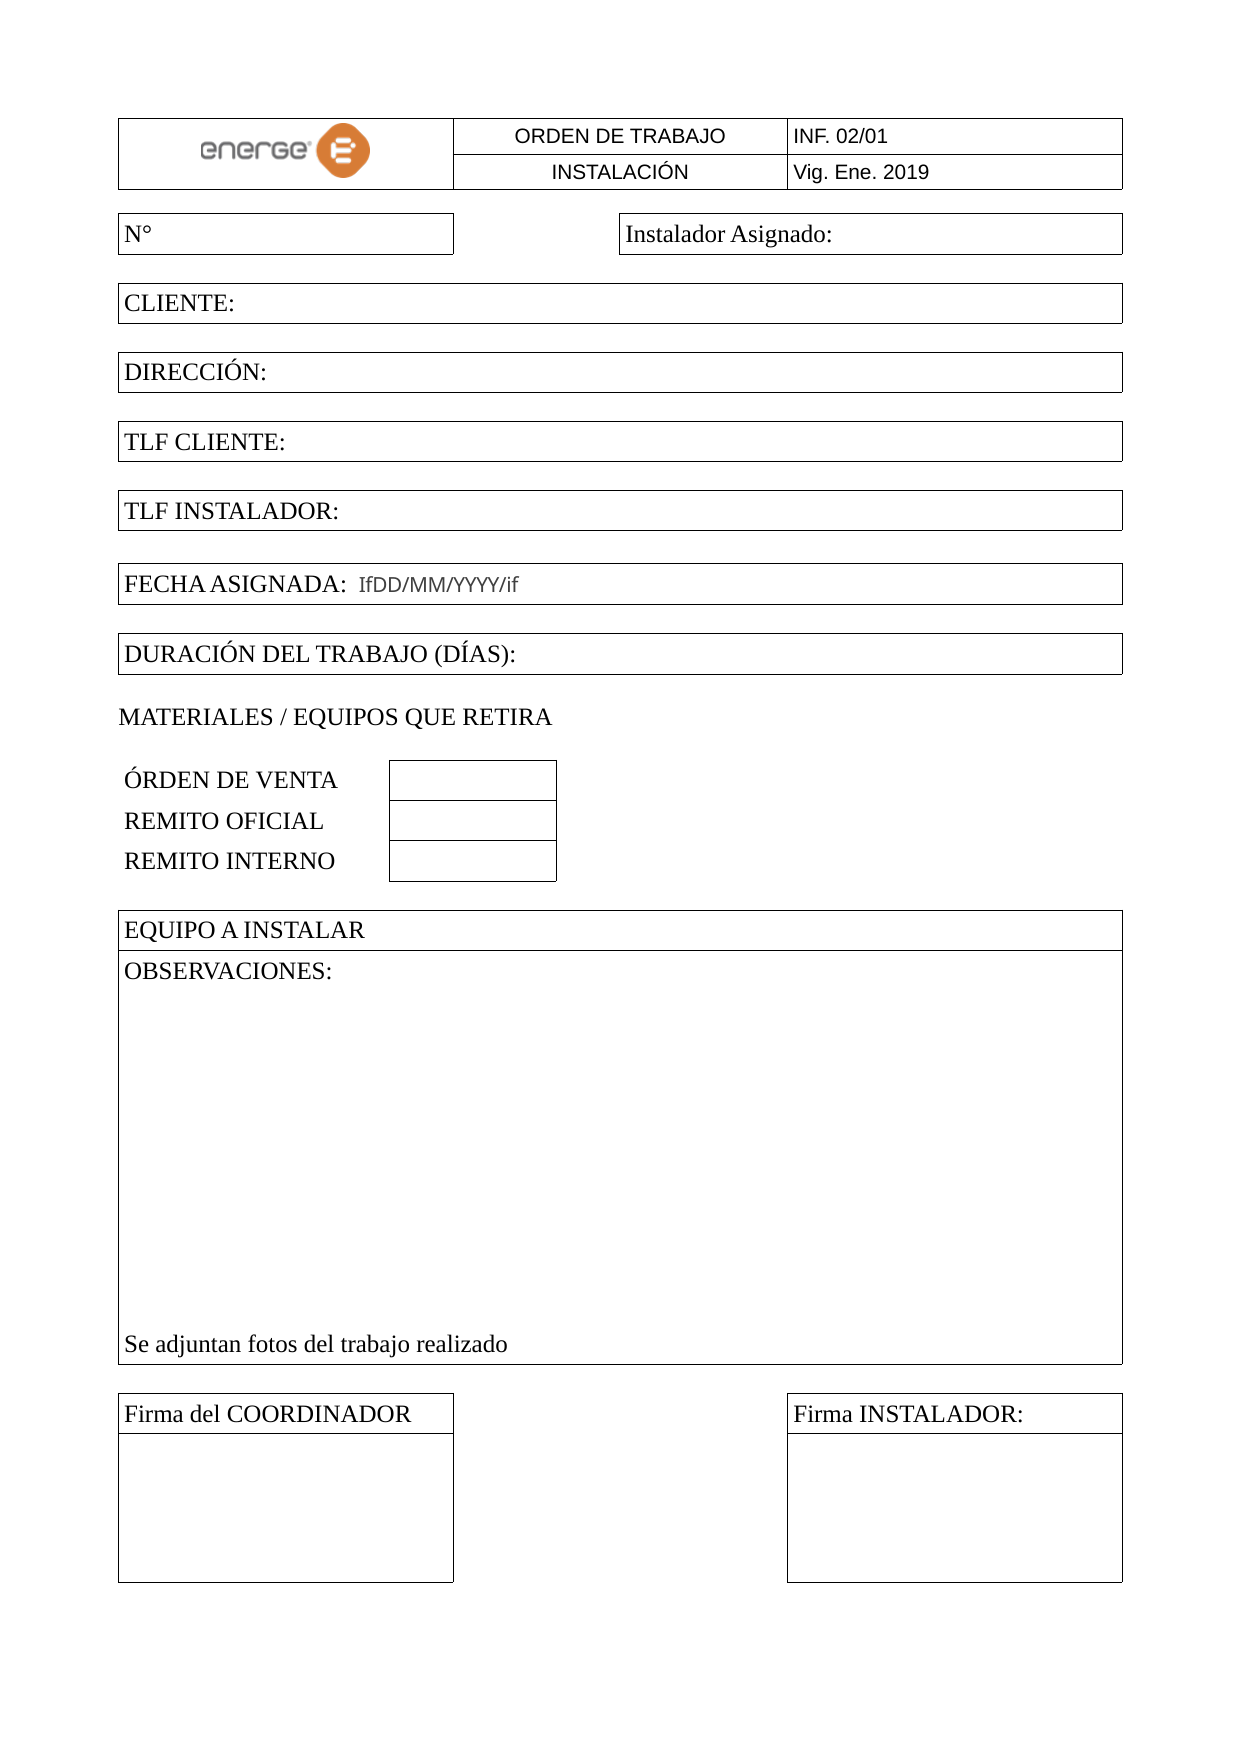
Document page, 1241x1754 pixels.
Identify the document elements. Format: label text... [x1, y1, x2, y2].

table_cell REMITO INTERNO [118, 840, 389, 881]
table_header INF. 02/01 [788, 119, 1122, 154]
table_cell REMITO OFICIAL [118, 800, 389, 840]
table_header FECHA ASIGNADA: IfDD/MM/YYYY/if [119, 564, 1122, 604]
table_cell [119, 1434, 453, 1582]
table_cell Vig. Ene. 2019 [788, 155, 1122, 189]
table_header DIRECCIÓN: [119, 353, 1122, 392]
table_header ÓRDEN DE VENTA [118, 760, 389, 800]
table_header ORDEN DE TRABAJO [454, 119, 787, 154]
table_header Firma INSTALADOR: [788, 1394, 1122, 1433]
table_header DURACIÓN DEL TRABAJO (DÍAS): [119, 634, 1122, 673]
table_cell OBSERVACIONES: Se adjuntan fotos del trabajo realizado [119, 951, 1122, 1364]
picture [201, 123, 370, 178]
table_header CLIENTE: [119, 284, 1122, 323]
table_header TLF CLIENTE: [119, 422, 1122, 461]
table_cell [454, 1433, 787, 1582]
table_cell INSTALACIÓN [454, 155, 787, 189]
table_header [454, 213, 619, 253]
table_header [119, 119, 453, 189]
table_cell [390, 801, 556, 840]
table_cell [390, 841, 556, 881]
table_header EQUIPO A INSTALAR [119, 911, 1122, 950]
table_header [454, 1393, 787, 1433]
table_header [390, 761, 556, 800]
table_header N° [119, 214, 453, 253]
table_header Instalador Asignado: [620, 214, 1122, 253]
table_cell [788, 1434, 1122, 1582]
text MATERIALES / EQUIPOS QUE RETIRA [118, 702, 1122, 731]
table_header TLF INSTALADOR: [119, 491, 1122, 530]
table_header Firma del COORDINADOR [119, 1394, 453, 1433]
